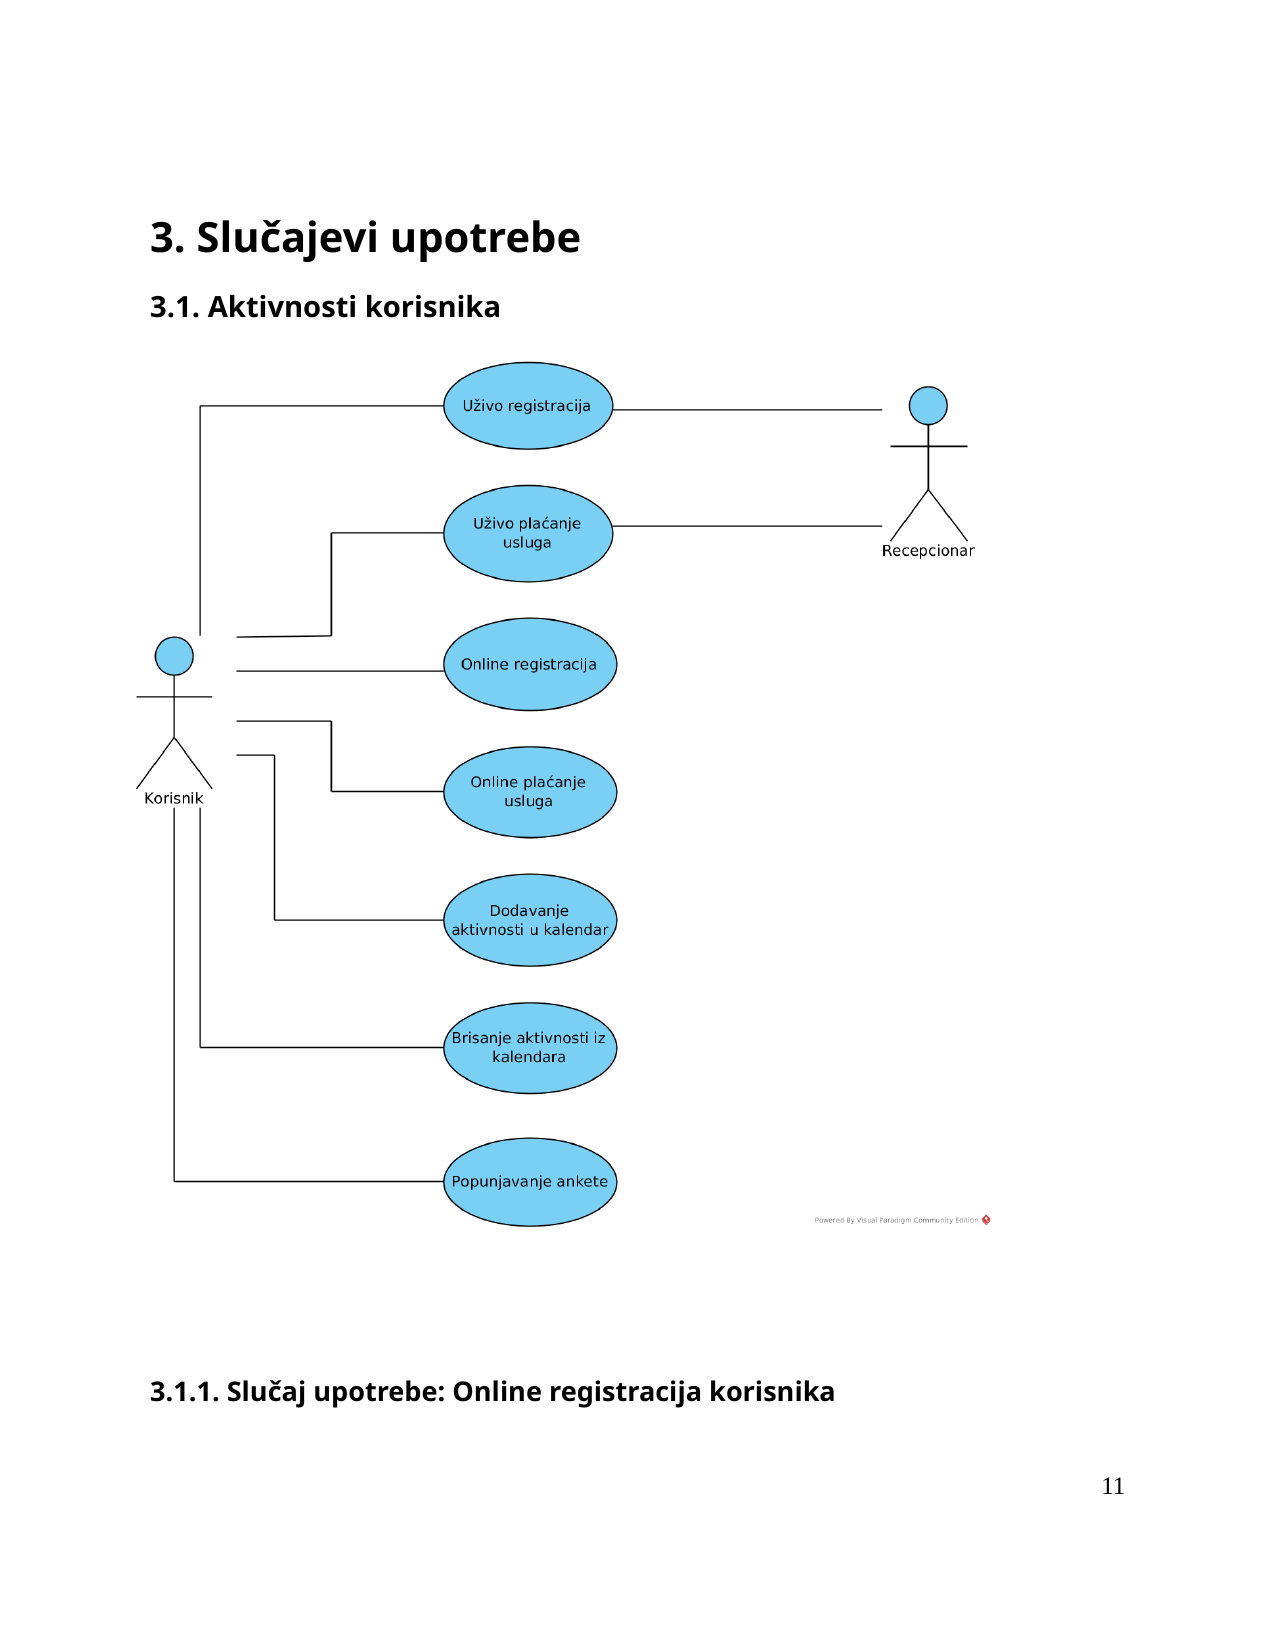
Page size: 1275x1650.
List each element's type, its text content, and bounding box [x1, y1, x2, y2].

picture [111, 360, 994, 1231]
text 3.1. Aktivnosti korisnika [150, 286, 1125, 326]
text 3. Slučajevi upotrebe [150, 208, 1125, 265]
text 3.1.1. Slučaj upotrebe: Online registracija korisnika [150, 1372, 1125, 1409]
